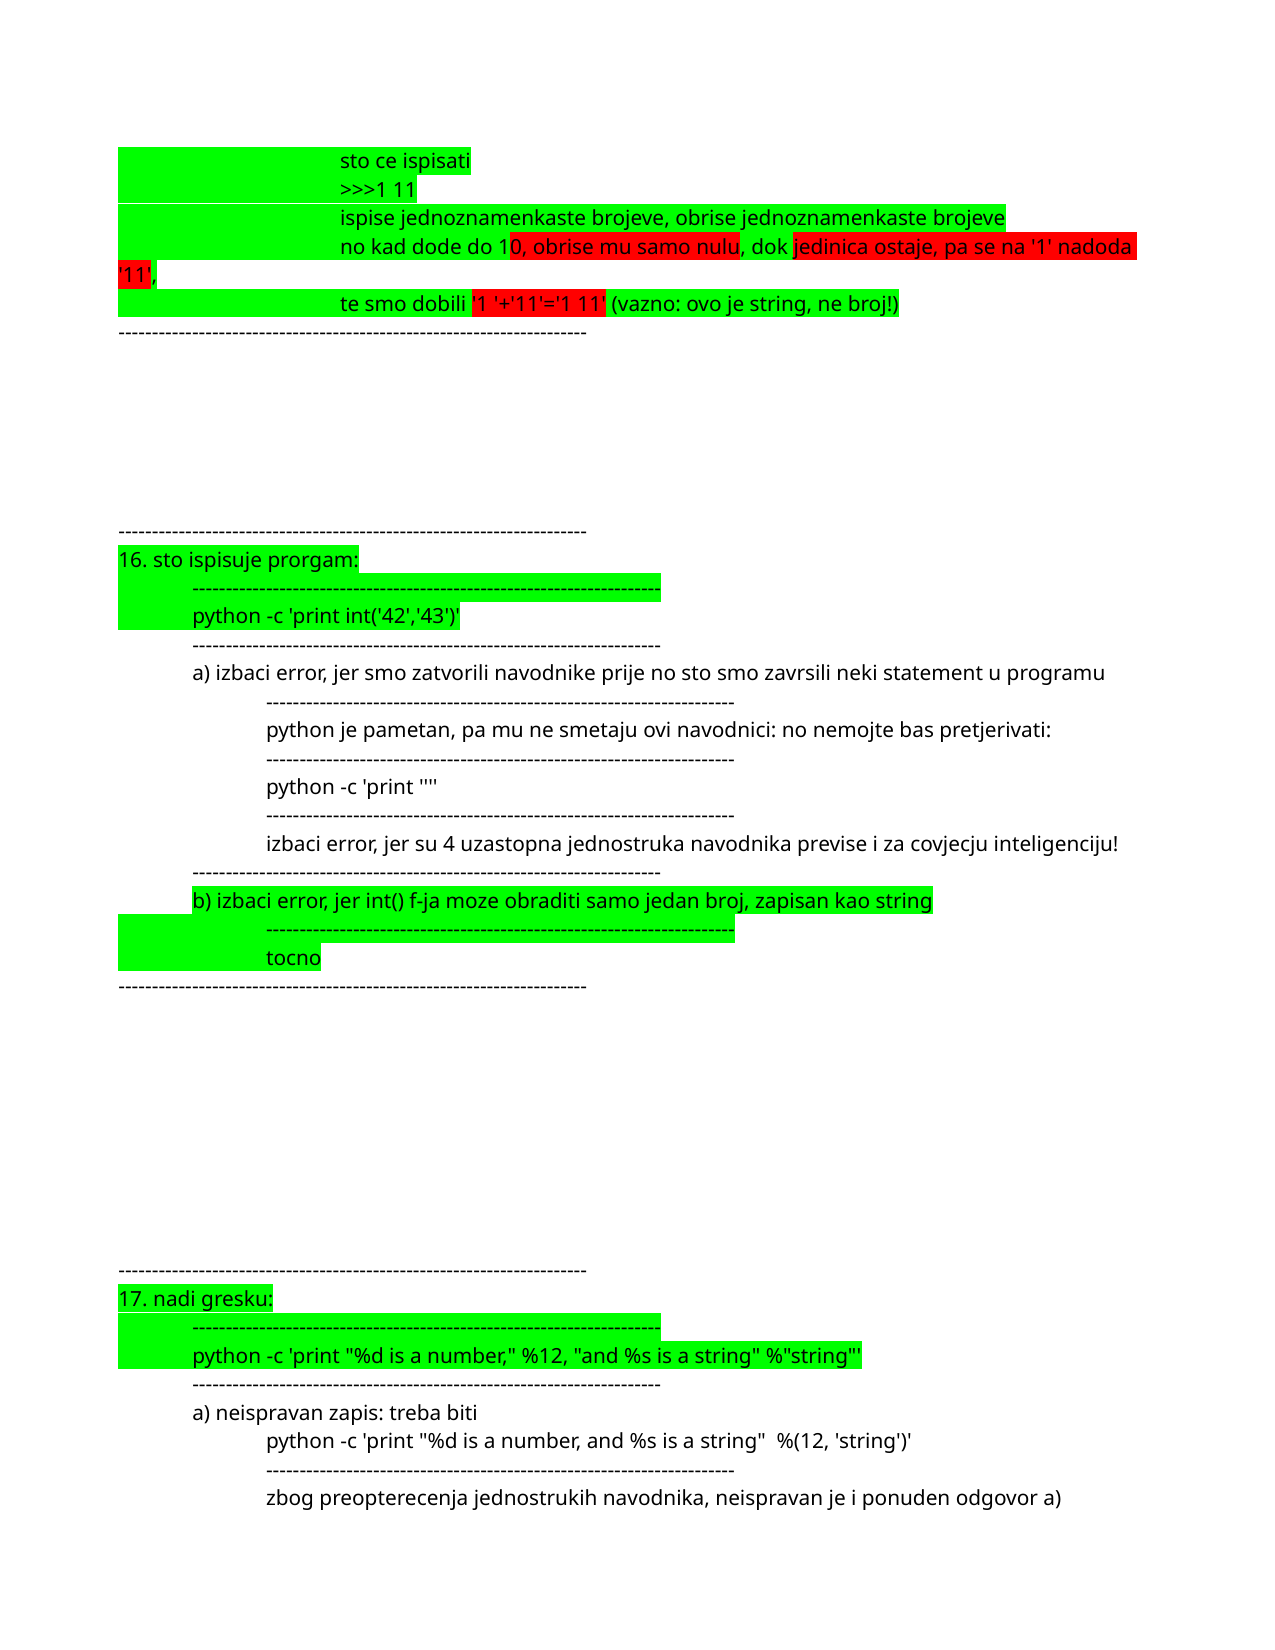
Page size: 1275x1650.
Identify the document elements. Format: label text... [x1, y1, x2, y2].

text ---------------------------------------------------------------------- [118, 914, 1157, 943]
text ---------------------------------------------------------------------- [118, 857, 1157, 886]
text 16. sto ispisuje prorgam: [118, 545, 1157, 573]
text >>>1 11 [118, 175, 1157, 203]
text ---------------------------------------------------------------------- [118, 1312, 1157, 1341]
text izbaci error, jer su 4 uzastopna jednostruka navodnika previse i za covjecju inteligenciju! [118, 829, 1157, 857]
text zbog preopterecenja jednostrukih navodnika, neispravan je i ponuden odgovor a) [118, 1483, 1157, 1512]
text tocno [118, 943, 1157, 971]
text ---------------------------------------------------------------------- [118, 744, 1157, 772]
text ---------------------------------------------------------------------- [118, 971, 1157, 1000]
text python -c 'print "%d is a number," %12, "and %s is a string" %"string"' [118, 1341, 1157, 1369]
text ---------------------------------------------------------------------- [118, 1369, 1157, 1398]
text ---------------------------------------------------------------------- [118, 516, 1157, 545]
text ---------------------------------------------------------------------- [118, 630, 1157, 658]
text ---------------------------------------------------------------------- [118, 317, 1157, 346]
text no kad dode do 10, obrise mu samo nulu, dok jedinica ostaje, pa se na '1' nadoda '11', [118, 232, 1157, 289]
text te smo dobili '1 '+'11'='1 11' (vazno: ovo je string, ne broj!) [118, 289, 1157, 317]
text 17. nadi gresku: [118, 1284, 1157, 1312]
text python -c 'print int('42','43')' [118, 602, 1157, 630]
text python je pametan, pa mu ne smetaju ovi navodnici: no nemojte bas pretjerivati: [118, 715, 1157, 744]
text ---------------------------------------------------------------------- [118, 687, 1157, 715]
text b) izbaci error, jer int() f-ja moze obraditi samo jedan broj, zapisan kao string [118, 886, 1157, 914]
text python -c 'print '''' [118, 772, 1157, 801]
text sto ce ispisati [118, 147, 1157, 175]
text ---------------------------------------------------------------------- [118, 801, 1157, 829]
text a) izbaci error, jer smo zatvorili navodnike prije no sto smo zavrsili neki statement u programu [118, 658, 1157, 687]
text ---------------------------------------------------------------------- [118, 1455, 1157, 1483]
text ---------------------------------------------------------------------- [118, 1256, 1157, 1284]
text ispise jednoznamenkaste brojeve, obrise jednoznamenkaste brojeve [118, 203, 1157, 232]
text a) neispravan zapis: treba biti [118, 1398, 1157, 1426]
text ---------------------------------------------------------------------- [118, 573, 1157, 602]
text python -c 'print "%d is a number, and %s is a string" %(12, 'string')' [118, 1426, 1157, 1455]
